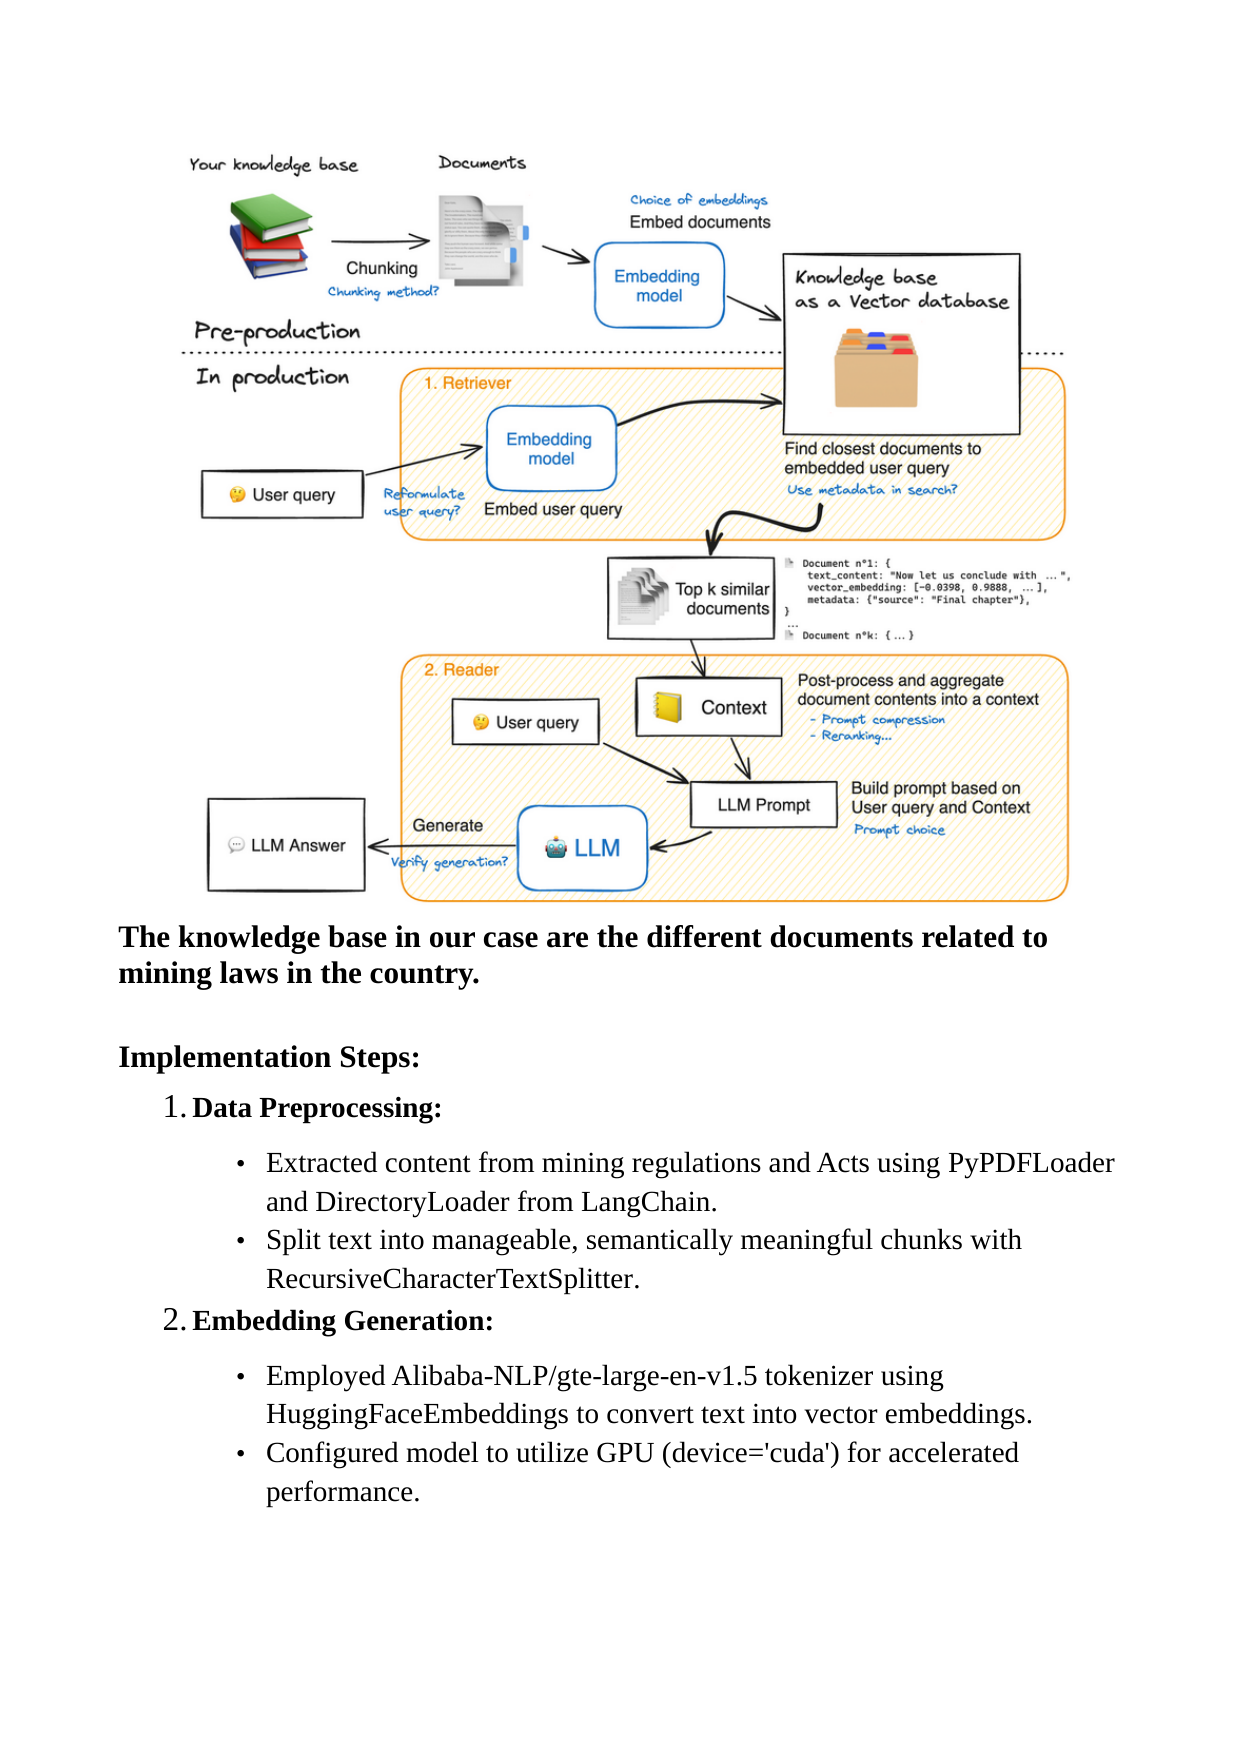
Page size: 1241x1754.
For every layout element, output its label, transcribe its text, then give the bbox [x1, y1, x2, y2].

list Embedding Generation: [162, 1299, 1122, 1338]
list Split text into manageable, semantically meaningful chunks with RecursiveCharacterTextSplitter. [236, 1222, 1122, 1294]
picture [173, 136, 1096, 918]
list Employed Alibaba-NLP/gte-large-en-v1.5 tokenizer using HuggingFaceEmbeddings to convert text into vector embeddings. [236, 1358, 1122, 1430]
subtitle Implementation Steps: [118, 1038, 1122, 1074]
text The knowledge base in our case are the different documents related to mining laws in the country. [118, 118, 1122, 990]
list Extracted content from mining regulations and Acts using PyPDFLoader and DirectoryLoader from LangChain. [236, 1145, 1122, 1217]
list Configured model to utilize GPU (device='cuda') for accelerated performance. [236, 1435, 1122, 1507]
list Data Preprocessing: [162, 1087, 1122, 1125]
